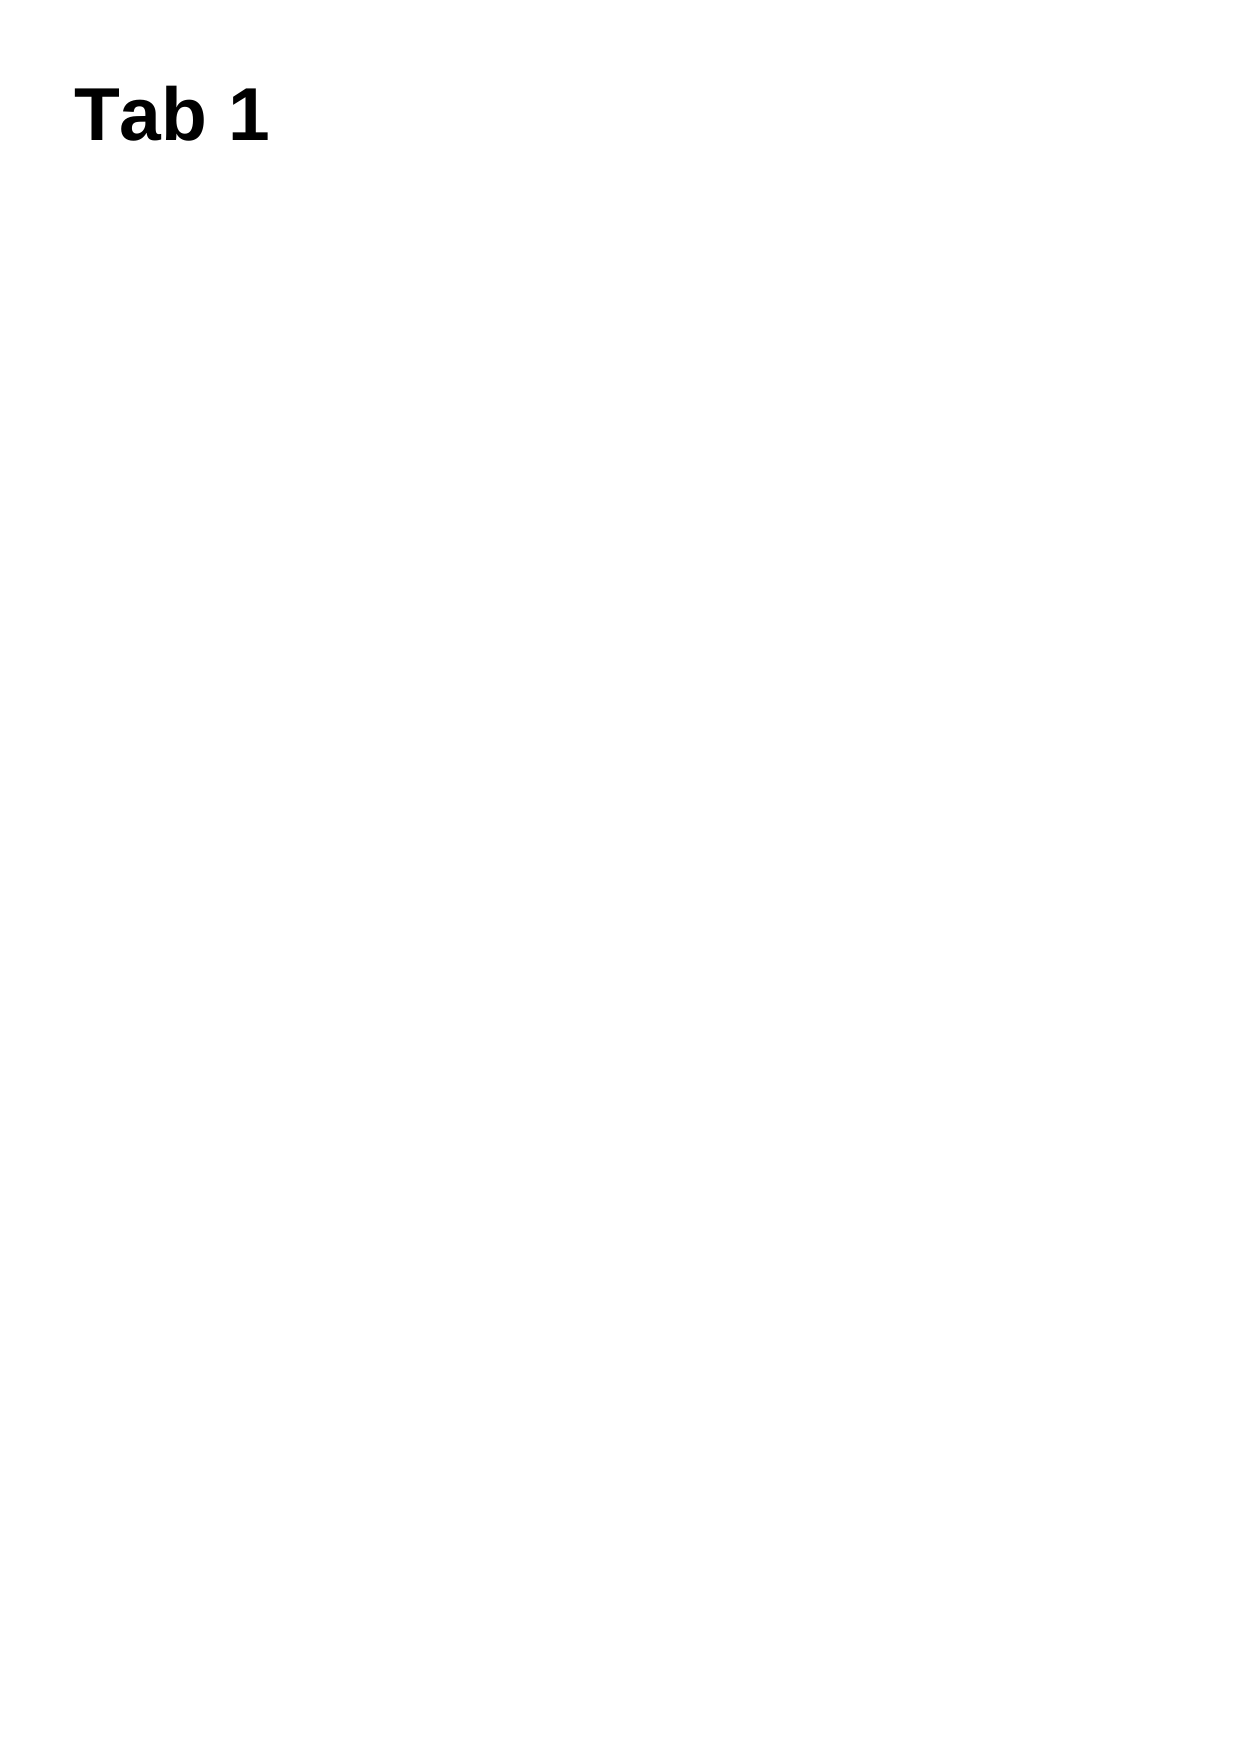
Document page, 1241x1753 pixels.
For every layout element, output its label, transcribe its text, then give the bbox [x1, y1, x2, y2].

title Tab 1 [74, 70, 1178, 156]
